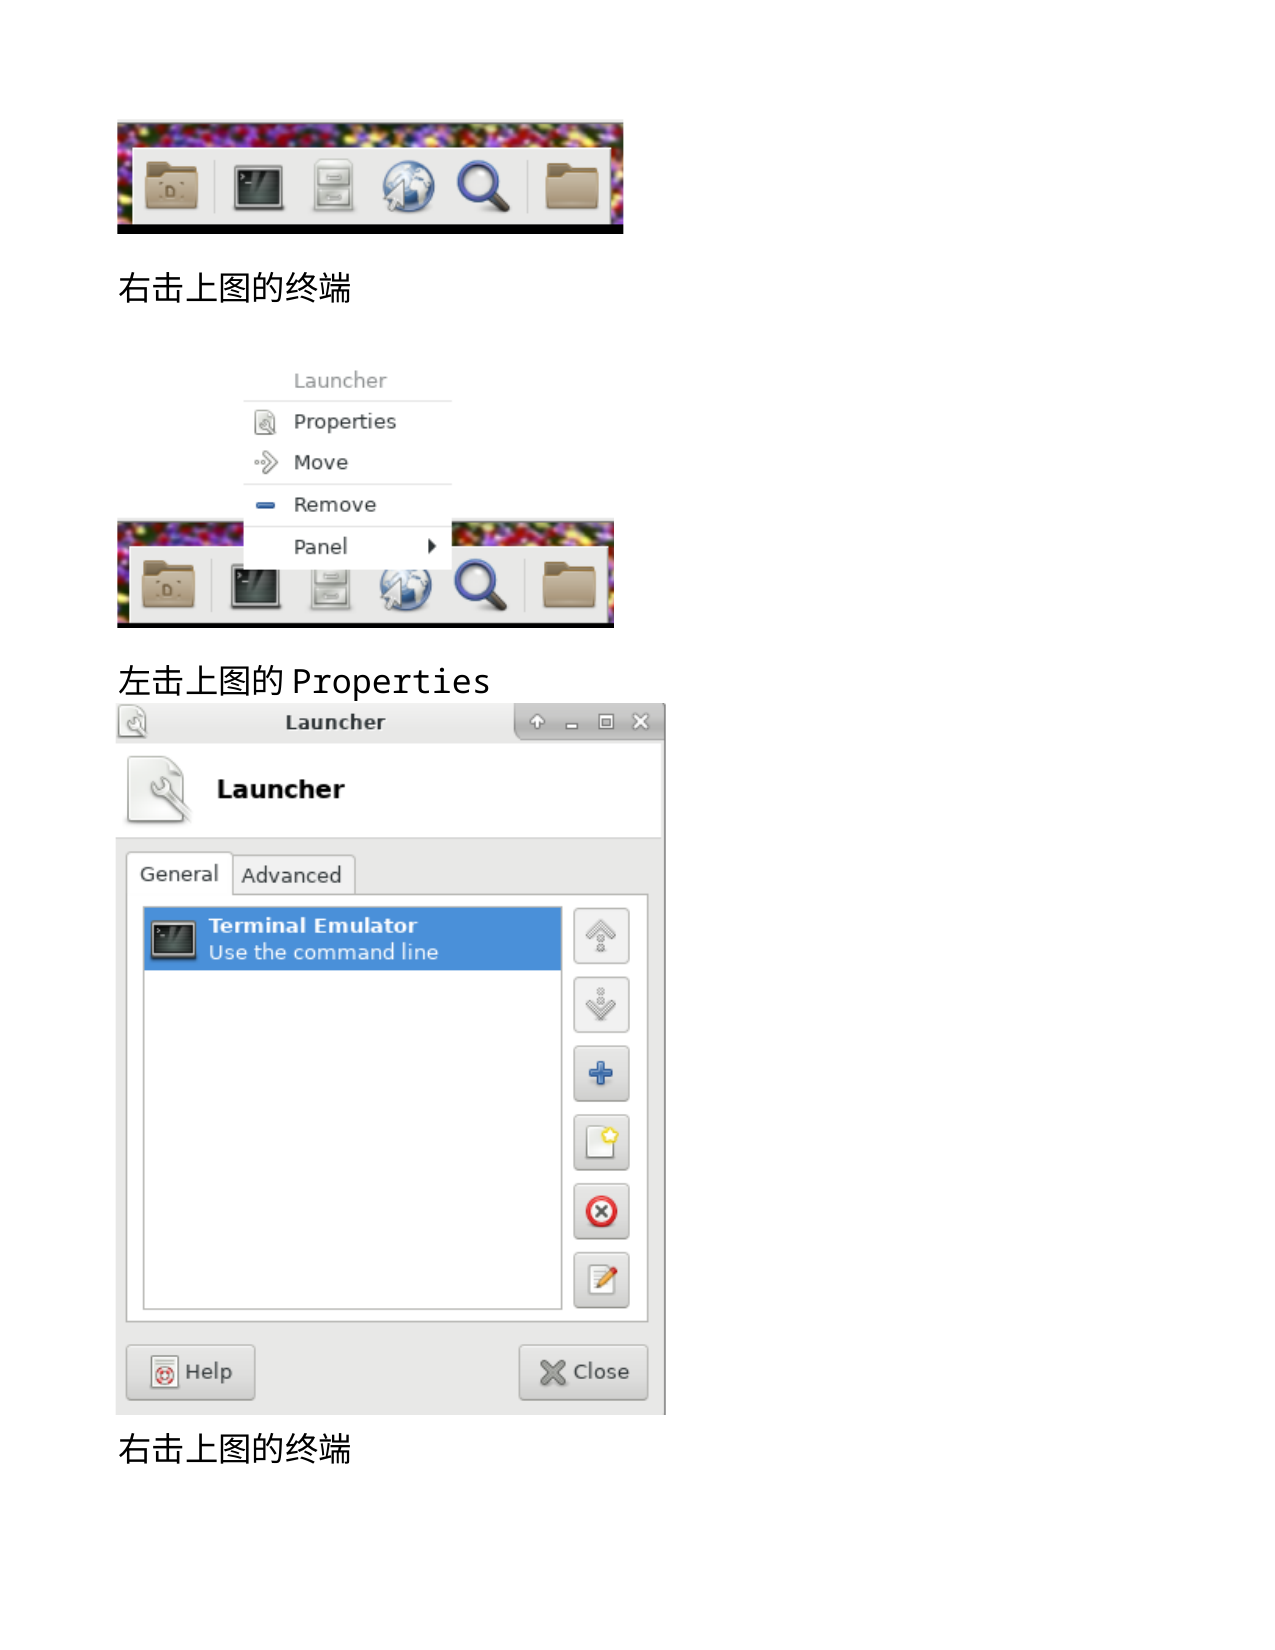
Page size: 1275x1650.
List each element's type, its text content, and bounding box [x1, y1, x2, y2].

text 右击上图的终端 [118, 262, 1157, 310]
text 左击上图的Properties [118, 655, 1157, 703]
text 右击上图的终端 [118, 1422, 1157, 1471]
